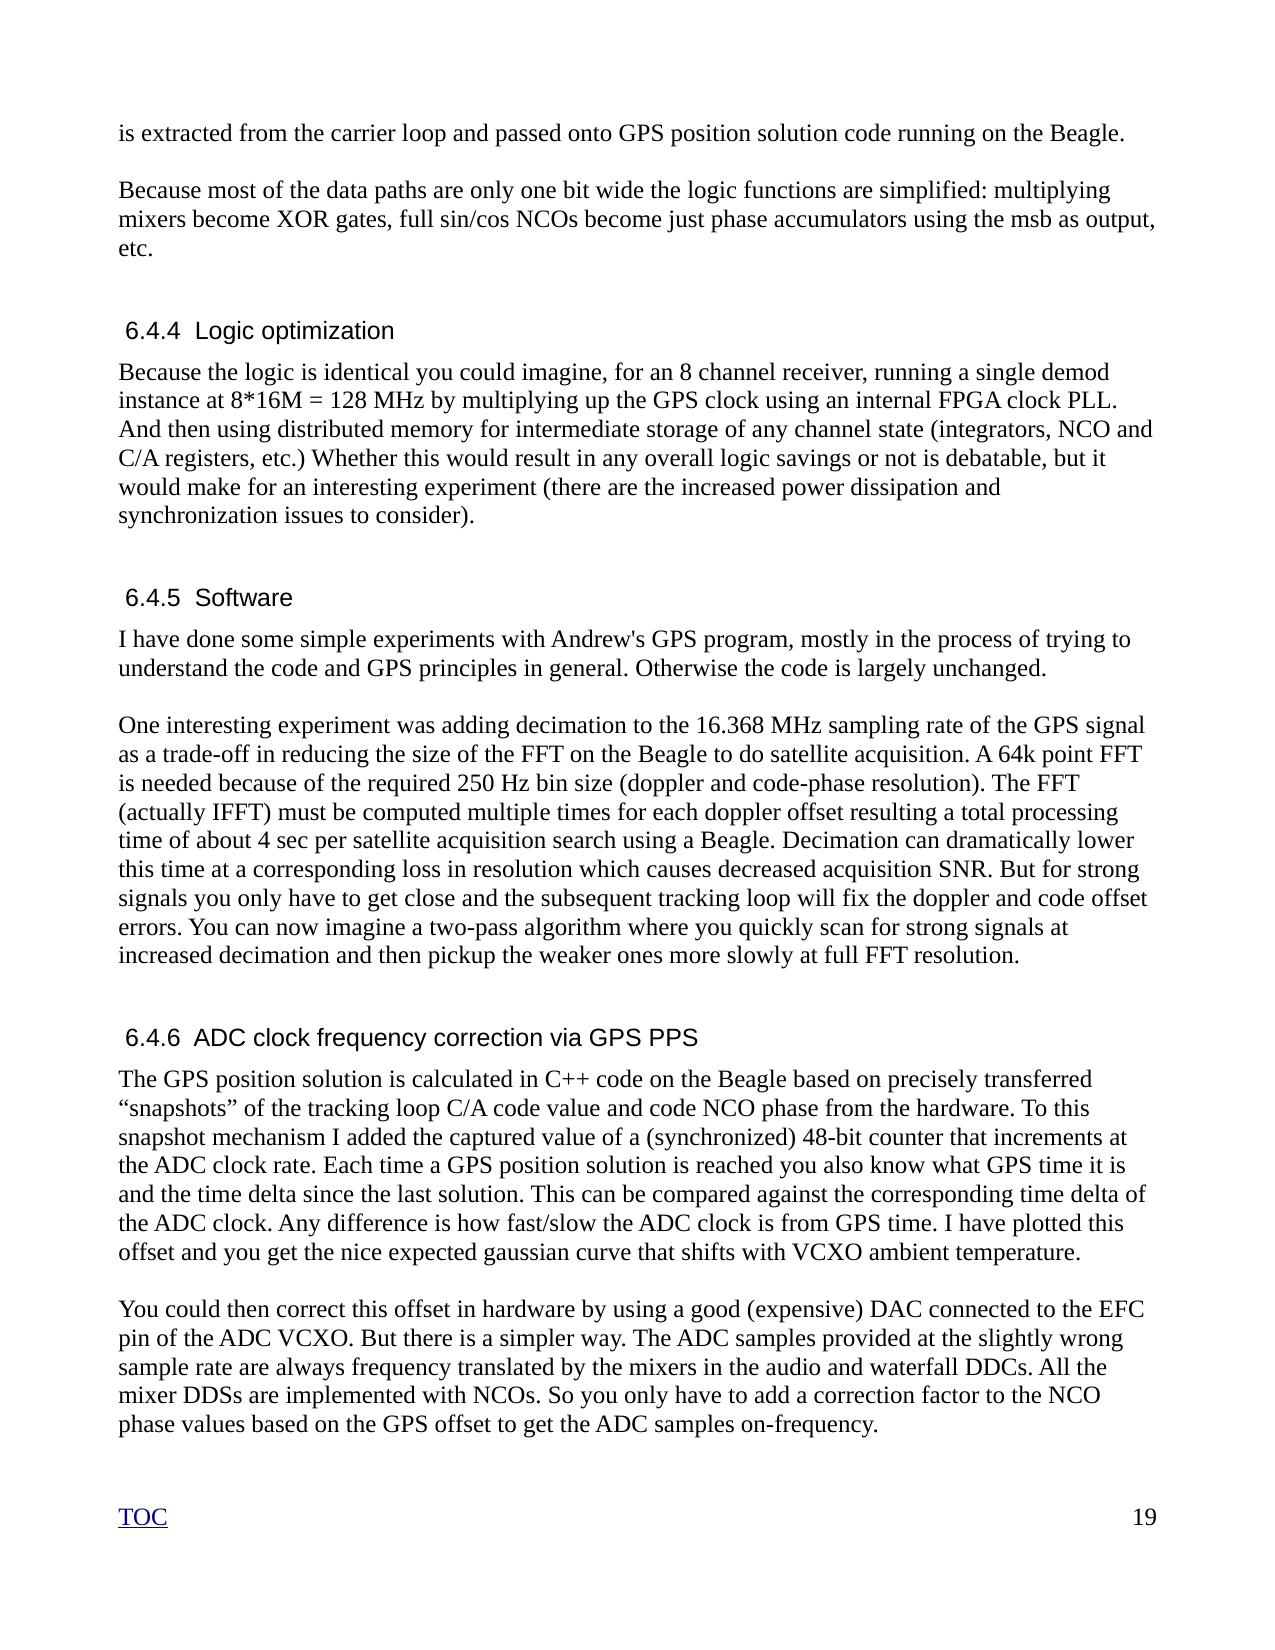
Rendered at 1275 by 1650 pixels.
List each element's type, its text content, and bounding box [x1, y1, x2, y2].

subtitle Software [118, 583, 1157, 612]
subtitle ADC clock frequency correction via GPS PPS [118, 1023, 1157, 1052]
text I have done some simple experiments with Andrew's GPS program, mostly in the process of trying to understand the code and GPS principles in general. Otherwise the code is largely unchanged. [118, 624, 1157, 682]
text You could then correct this offset in hardware by using a good (expensive) DAC connected to the EFC pin of the ADC VCXO. But there is a simpler way. The ADC samples provided at the slightly wrong sample rate are always frequency translated by the mixers in the audio and waterfall DDCs. All the mixer DDSs are implemented with NCOs. So you only have to add a correction factor to the NCO phase values based on the GPS offset to get the ADC samples on-frequency. [118, 1294, 1157, 1438]
text Because the logic is identical you could imagine, for an 8 channel receiver, running a single demod instance at 8*16M = 128 MHz by multiplying up the GPS clock using an internal FPGA clock PLL. And then using distributed memory for intermediate storage of any channel state (integrators, NCO and C/A registers, etc.) Whether this would result in any overall logic savings or not is debatable, but it would make for an interesting experiment (there are the increased power dissipation and synchronization issues to consider). [118, 357, 1157, 529]
text One interesting experiment was adding decimation to the 16.368 MHz sampling rate of the GPS signal as a trade-off in reducing the size of the FFT on the Beagle to do satellite acquisition. A 64k point FFT is needed because of the required 250 Hz bin size (doppler and code-phase resolution). The FFT (actually IFFT) must be computed multiple times for each doppler offset resulting a total processing time of about 4 sec per satellite acquisition search using a Beagle. Decimation can dramatically lower this time at a corresponding loss in resolution which causes decreased acquisition SNR. But for strong signals you only have to get close and the subsequent tracking loop will fix the doppler and code offset errors. You can now imagine a two-pass algorithm where you quickly scan for strong signals at increased decimation and then pickup the weaker ones more slowly at full FFT resolution. [118, 711, 1157, 969]
text The GPS position solution is calculated in C++ code on the Beagle based on precisely transferred “snapshots” of the tracking loop C/A code value and code NCO phase from the hardware. To this snapshot mechanism I added the captured value of a (synchronized) 48-bit counter that increments at the ADC clock rate. Each time a GPS position solution is reached you also know what GPS time it is and the time delta since the last solution. This can be compared against the corresponding time delta of the ADC clock. Any difference is how fast/slow the ADC clock is from GPS time. I have plotted this offset and you get the nice expected gaussian curve that shifts with VCXO ambient temperature. [118, 1064, 1157, 1266]
text is extracted from the carrier loop and passed onto GPS position solution code running on the Beagle. [118, 118, 1157, 147]
subtitle Logic optimization [118, 316, 1157, 344]
text Because most of the data paths are only one bit wide the logic functions are simplified: multiplying mixers become XOR gates, full sin/cos NCOs become just phase accumulators using the msb as output, etc. [118, 176, 1157, 262]
